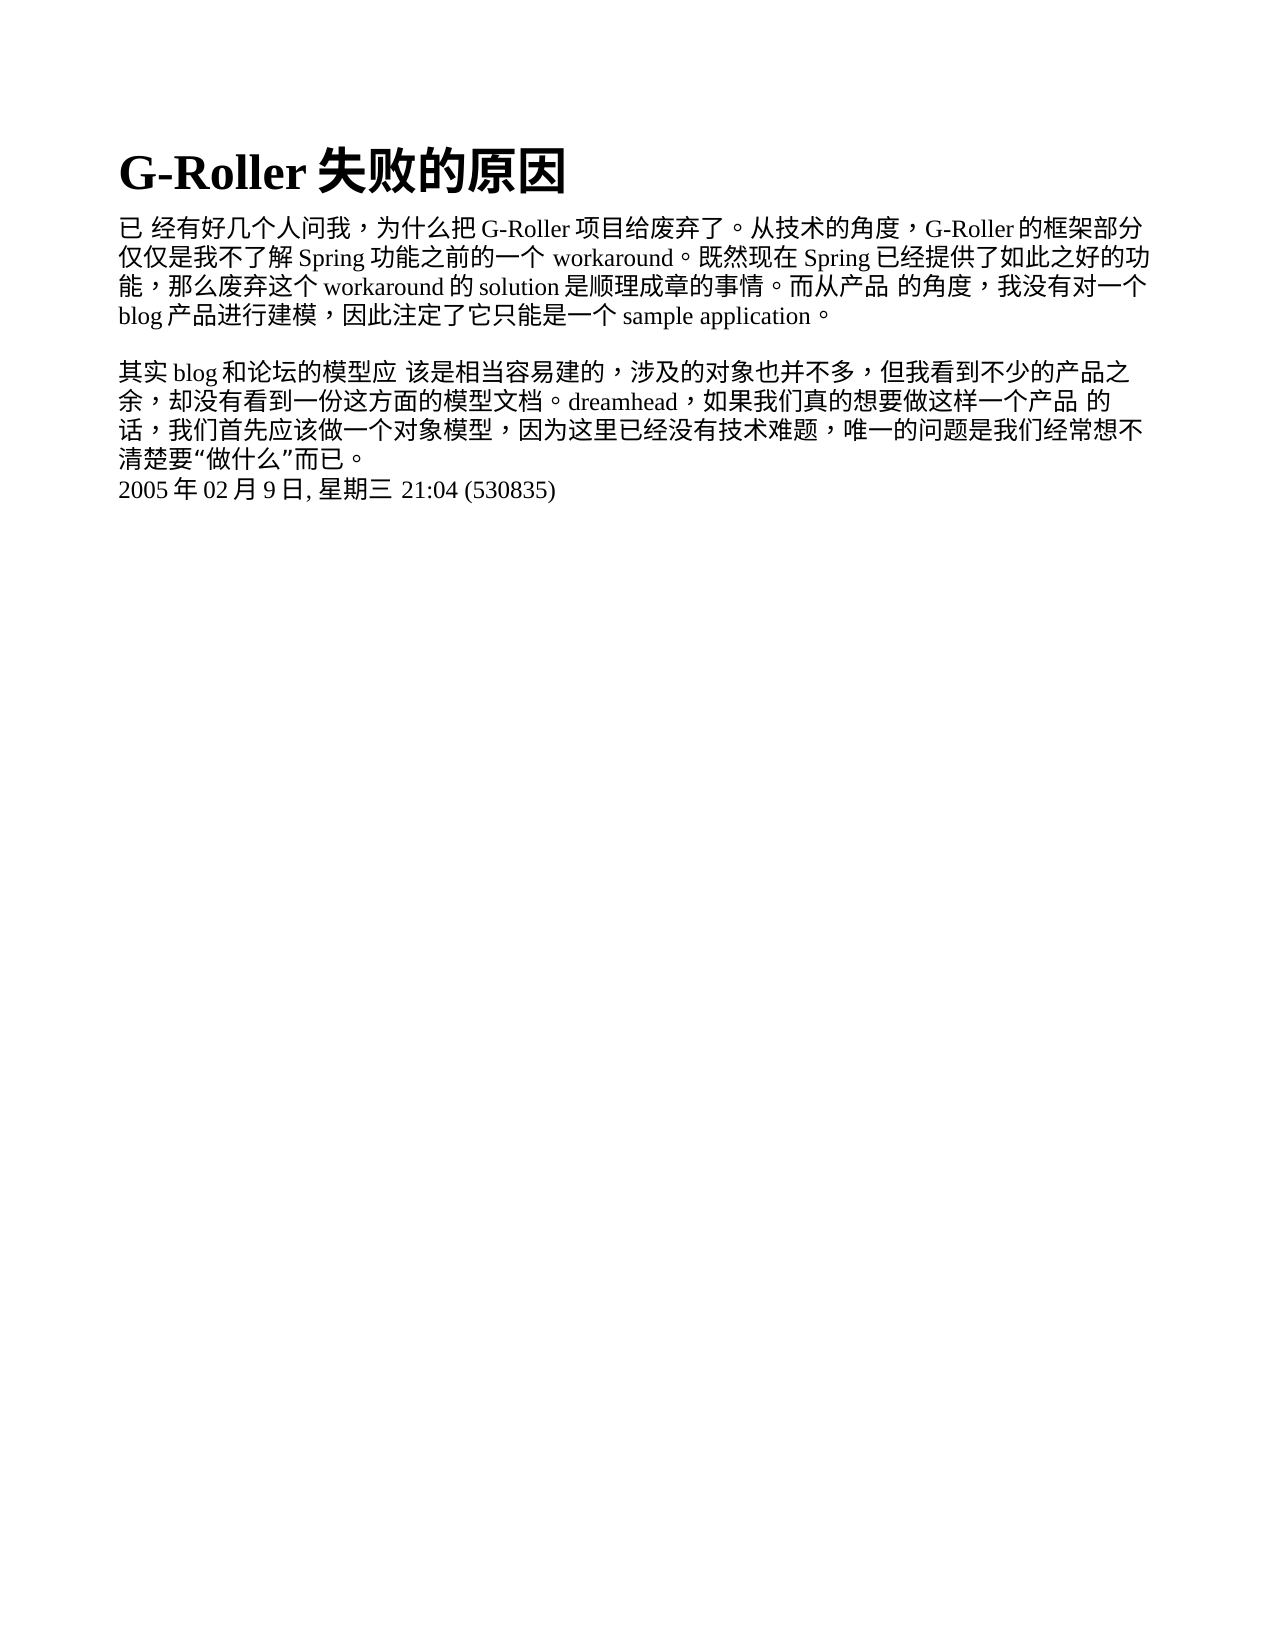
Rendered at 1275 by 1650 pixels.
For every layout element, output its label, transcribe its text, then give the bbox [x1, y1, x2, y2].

text 已 经有好几个人问我，为什么把G-Roller项目给废弃了。从技术的角度，G-Roller的框架部分仅仅是我不了解Spring功能之前的一个 workaround。既然现在Spring已经提供了如此之好的功能，那么废弃这个workaround的solution是顺理成章的事情。而从产品 的角度，我没有对一个blog产品进行建模，因此注定了它只能是一个sample application。 其实blog和论坛的模型应 该是相当容易建的，涉及的对象也并不多，但我看到不少的产品之余，却没有看到一份这方面的模型文档。dreamhead，如果我们真的想要做这样一个产品 的话，我们首先应该做一个对象模型，因为这里已经没有技术难题，唯一的问题是我们经常想不清楚要“做什么”而已。 [118, 214, 1157, 475]
subtitle G-Roller失败的原因 [118, 143, 1157, 201]
text 2005年02月9日, 星期三 21:04 (530835) [118, 475, 1157, 504]
